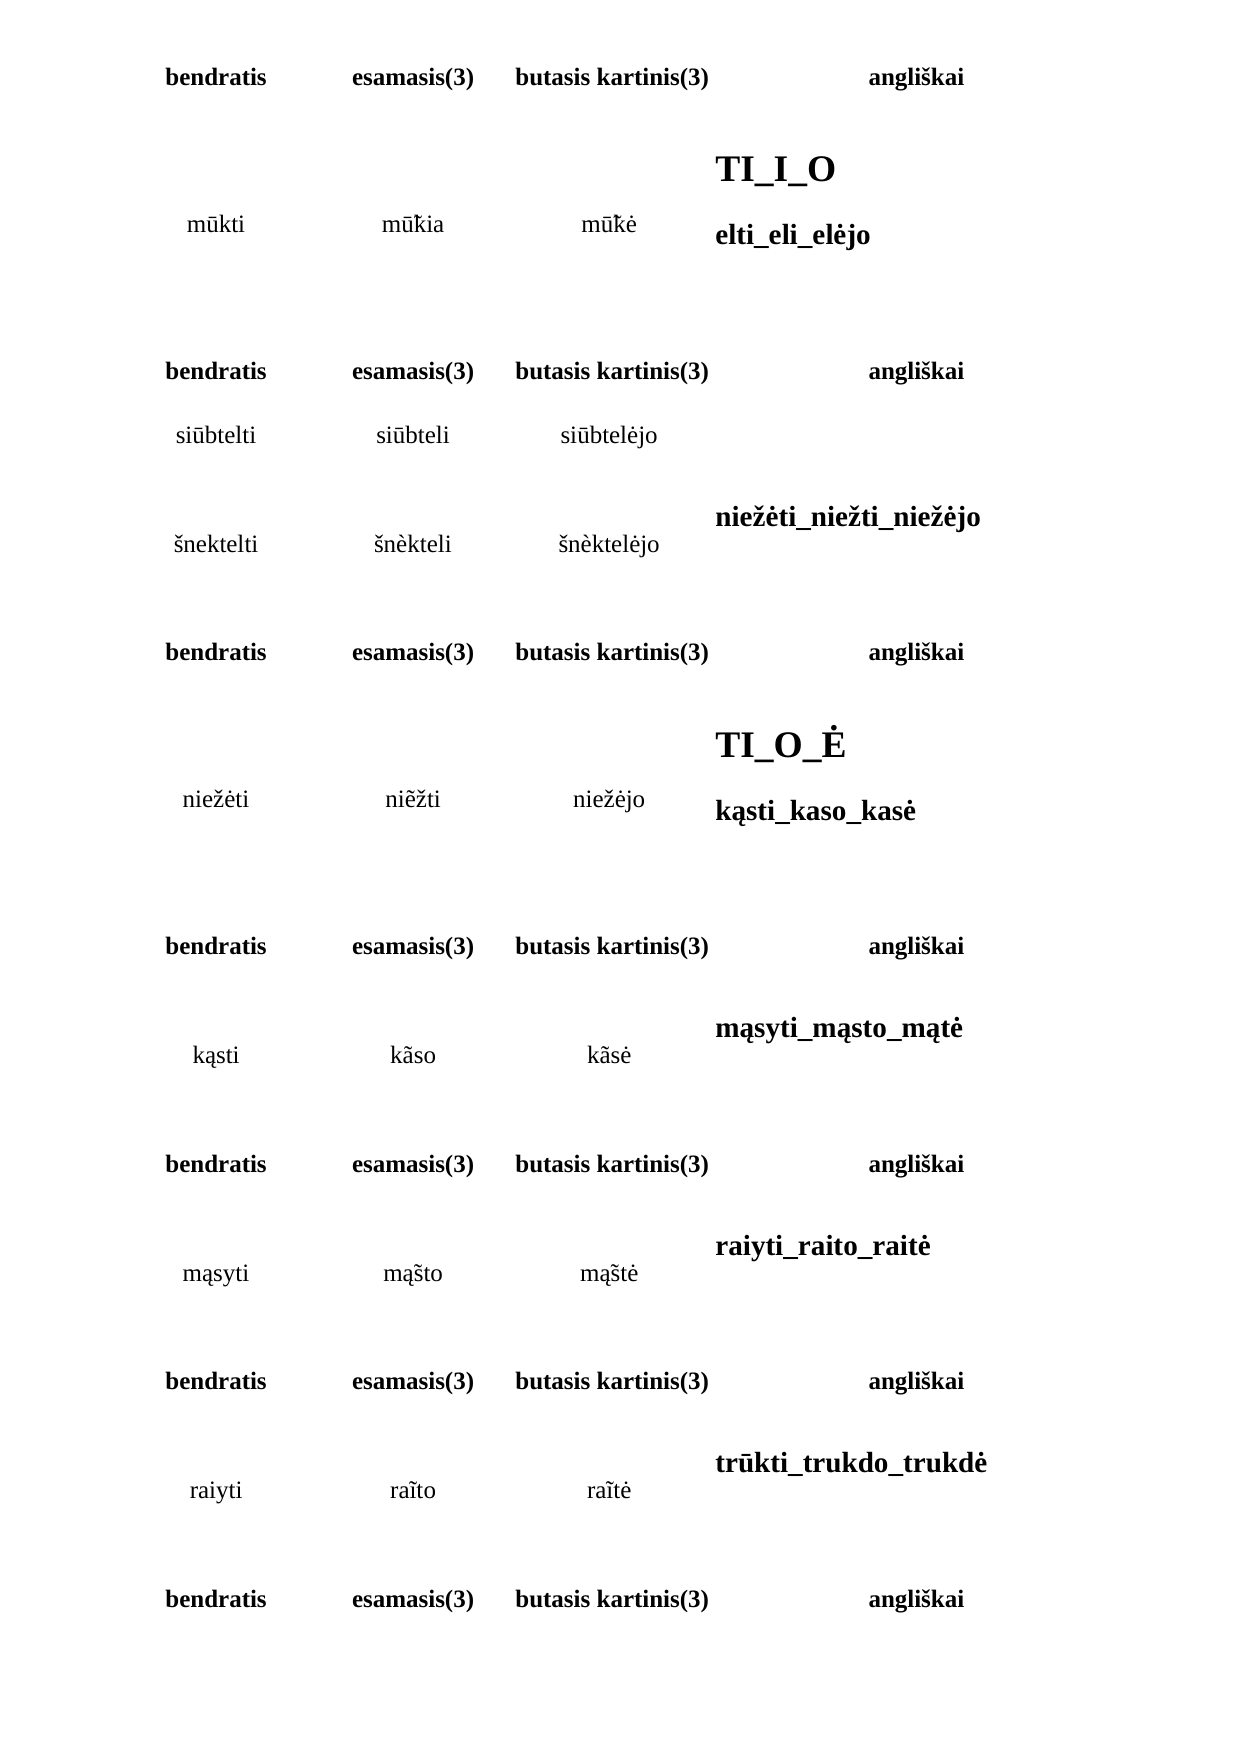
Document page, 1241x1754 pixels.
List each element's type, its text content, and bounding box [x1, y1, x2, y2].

table_cell esamasis(3) [314, 1581, 512, 1645]
table_cell butasis kartinis(3) [512, 1364, 712, 1428]
table_cell kãsė [512, 993, 712, 1146]
table_cell butasis kartinis(3) [512, 1146, 712, 1210]
table_cell angliškai [712, 1581, 1120, 1645]
table_cell angliškai [712, 929, 1120, 993]
table_cell esamasis(3) [314, 1364, 512, 1428]
table_cell siūbtelti [118, 417, 313, 481]
table_cell šnèktelėjo [512, 481, 712, 634]
table_cell siūbteli [314, 417, 512, 481]
table_cell šnèkteli [314, 481, 512, 634]
table_cell bendratis [118, 1146, 313, 1210]
table_cell angliškai [712, 1364, 1120, 1428]
table_cell mū̃kė [512, 123, 712, 353]
table_cell mūkti [118, 123, 313, 353]
table_cell niẽžti [314, 699, 512, 928]
table_cell niežėti [118, 699, 313, 928]
table_cell butasis kartinis(3) [512, 1581, 712, 1645]
table_cell angliškai [712, 59, 1120, 123]
table_cell esamasis(3) [314, 353, 512, 417]
table_cell angliškai [712, 635, 1120, 699]
table_cell kãso [314, 993, 512, 1146]
table_cell raiyti_raito_raitė [712, 1210, 1120, 1363]
table_cell mąsyti_mąsto_mątė [712, 993, 1120, 1146]
table_cell esamasis(3) [314, 635, 512, 699]
table_cell siūbtelėjo [512, 417, 712, 481]
table_cell angliškai [712, 353, 1120, 417]
table_cell butasis kartinis(3) [512, 635, 712, 699]
table_cell niežėjo [512, 699, 712, 928]
table_cell bendratis [118, 1364, 313, 1428]
table_cell angliškai [712, 1146, 1120, 1210]
table_cell butasis kartinis(3) [512, 929, 712, 993]
table_cell [712, 417, 1120, 481]
table_cell bendratis [118, 353, 313, 417]
table_cell mą̃stė [512, 1210, 712, 1363]
table_cell raiyti [118, 1428, 313, 1581]
table_cell trūkti_trukdo_trukdė [712, 1428, 1120, 1581]
table_cell bendratis [118, 1581, 313, 1645]
table_cell bendratis [118, 59, 313, 123]
table_cell butasis kartinis(3) [512, 353, 712, 417]
table_cell mą̃sto [314, 1210, 512, 1363]
table_cell šnektelti [118, 481, 313, 634]
table_cell bendratis [118, 929, 313, 993]
table_cell kąsti [118, 993, 313, 1146]
table_cell bendratis [118, 635, 313, 699]
table_cell esamasis(3) [314, 929, 512, 993]
table_cell raĩtė [512, 1428, 712, 1581]
table_cell mąsyti [118, 1210, 313, 1363]
table_cell esamasis(3) [314, 59, 512, 123]
table_cell mū̃kia [314, 123, 512, 353]
table_cell TI_I_O elti_eli_elėjo [712, 123, 1120, 353]
table_cell butasis kartinis(3) [512, 59, 712, 123]
table_cell raĩto [314, 1428, 512, 1581]
table_cell TI_O_Ė kąsti_kaso_kasė [712, 699, 1120, 928]
table_cell niežėti_niežti_niežėjo [712, 481, 1120, 634]
table_cell esamasis(3) [314, 1146, 512, 1210]
